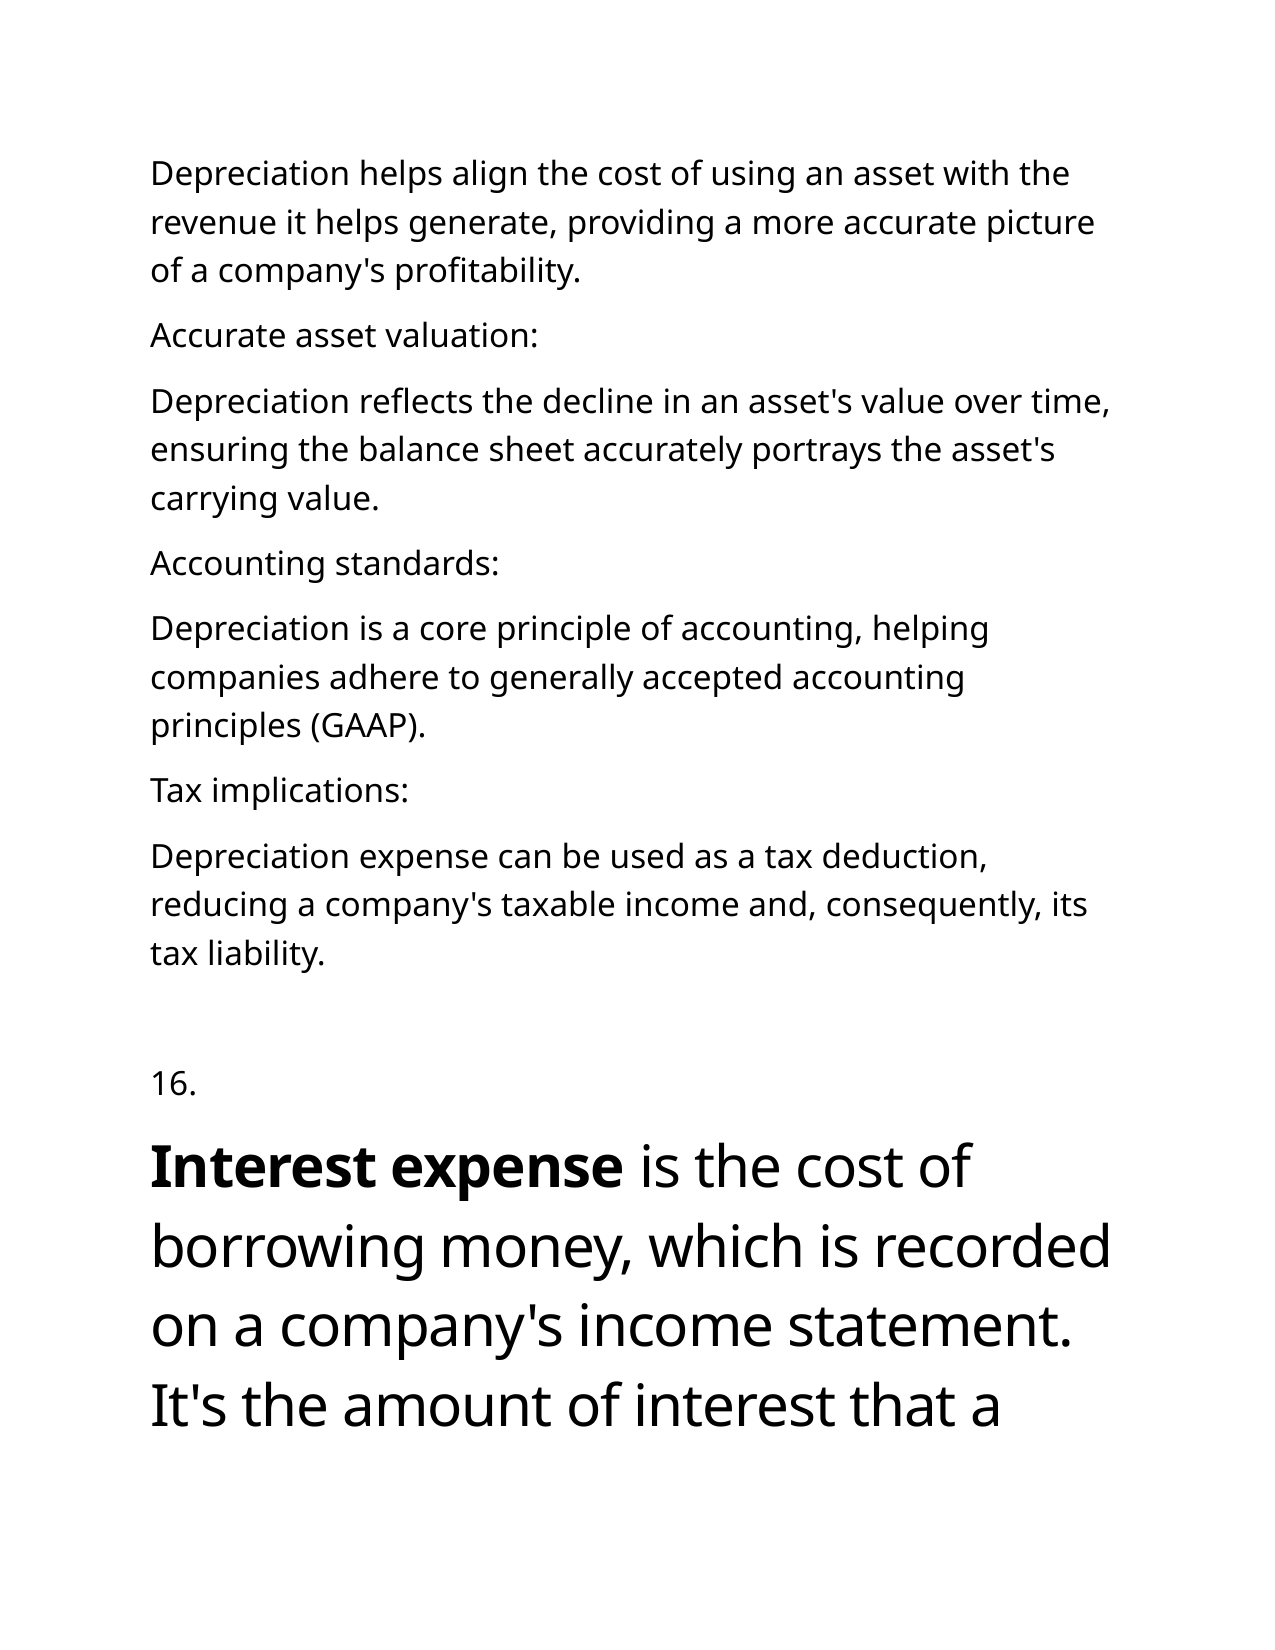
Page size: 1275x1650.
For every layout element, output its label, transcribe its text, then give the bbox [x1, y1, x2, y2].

text Depreciation reflects the decline in an asset's value over time, ensuring the balance sheet accurately portrays the asset's carrying value. [150, 377, 1125, 520]
text Depreciation expense can be used as a tax deduction, reducing a company's taxable income and, consequently, its tax liability. [150, 832, 1125, 975]
text Tax implications: [150, 767, 1125, 813]
text Depreciation helps align the cost of using an asset with the revenue it helps generate, providing a more accurate picture of a company's profitability. [150, 150, 1125, 292]
text 16. [150, 1060, 1125, 1105]
text Accurate asset valuation: [150, 312, 1125, 358]
text Depreciation is a core principle of accounting, helping companies adhere to generally accepted accounting principles (GAAP). [150, 605, 1125, 747]
text Accounting standards: [150, 540, 1125, 585]
title Interest expense is the cost of borrowing money, which is recorded on a company's income statement. It's the amount of interest that a [150, 1125, 1125, 1443]
